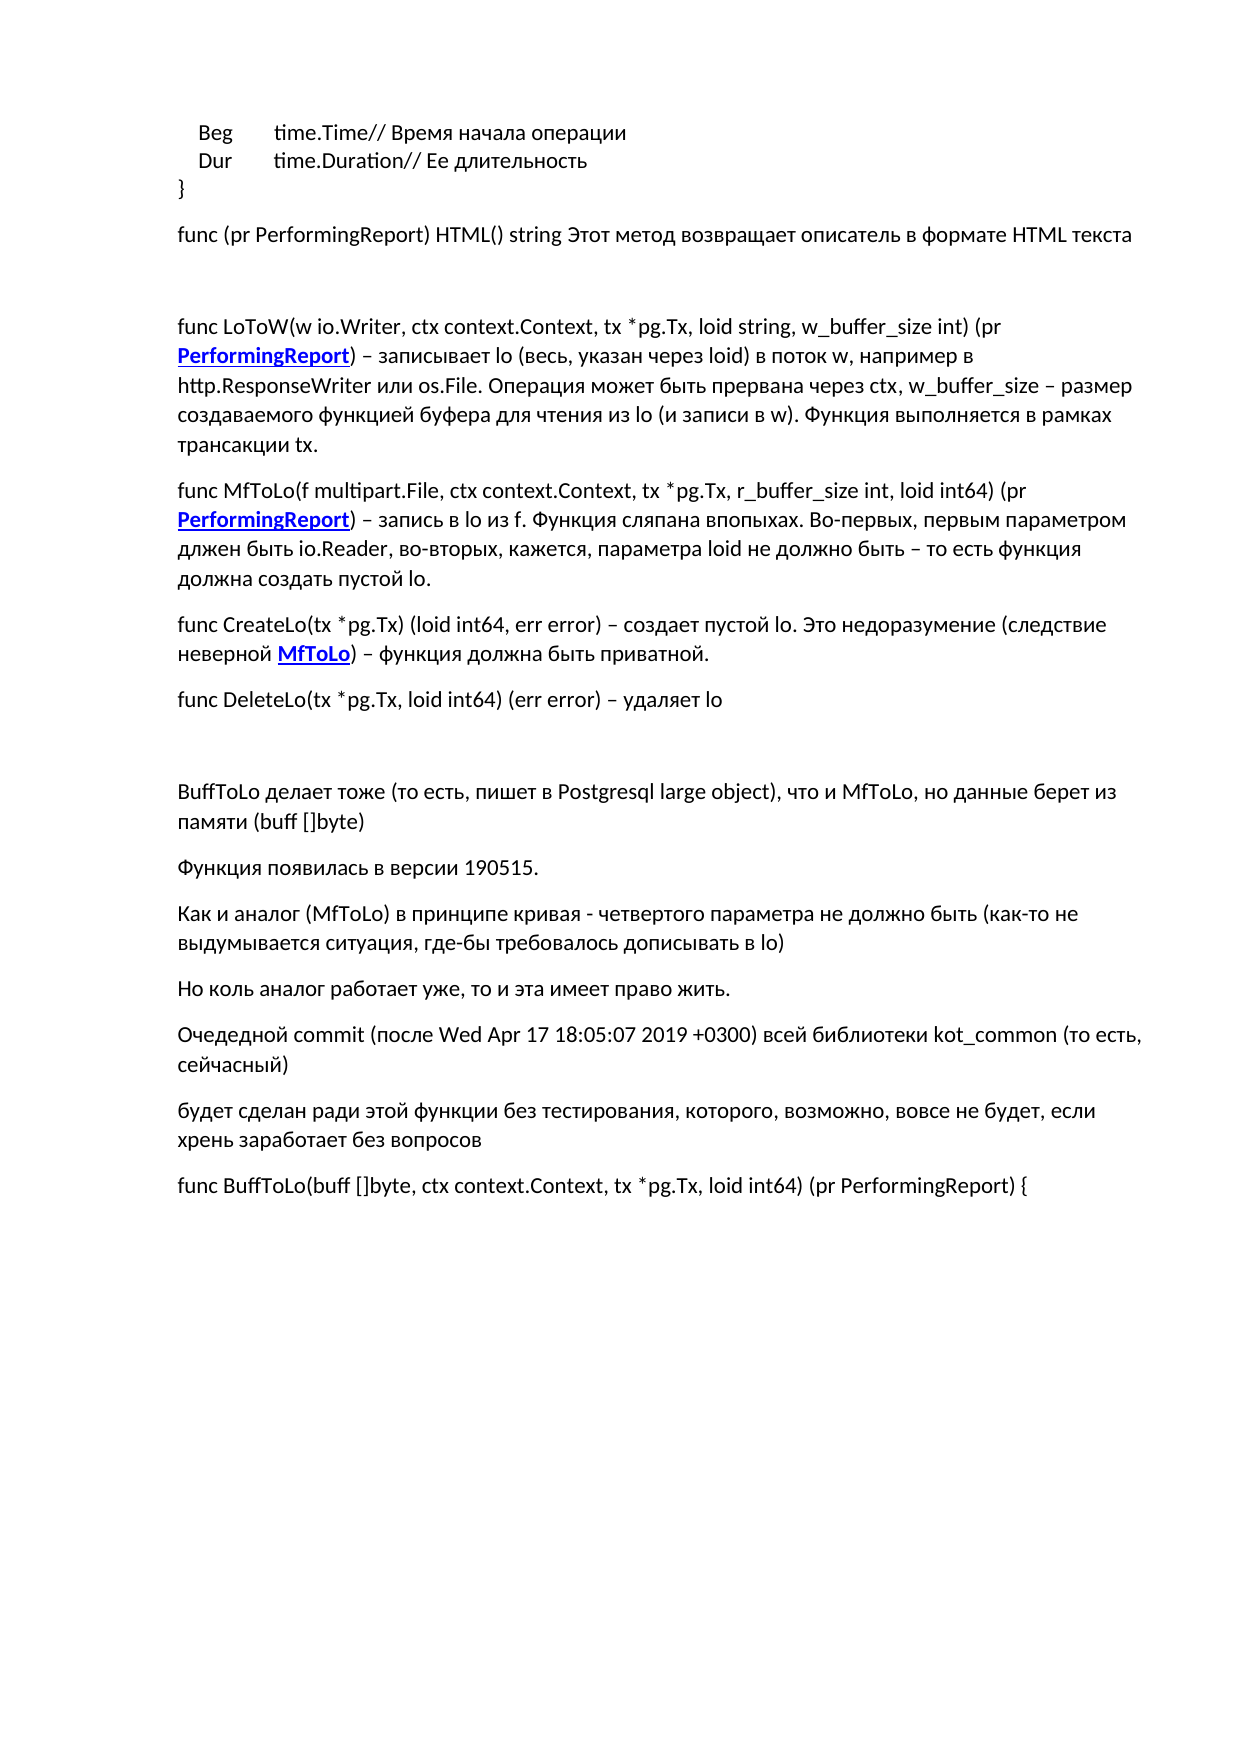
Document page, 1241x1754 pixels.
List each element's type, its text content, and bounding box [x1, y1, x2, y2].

text func MfToLo(f multipart.File, ctx context.Context, tx *pg.Tx, r_buffer_size int, loid int64) (pr PerformingReport) – запись в lo из f. Функция сляпана впопыхах. Во-первых, первым параметром длжен быть io.Reader, во-вторых, кажется, параметра loid не должно быть – то есть функция должна создать пустой lo. [177, 476, 1152, 592]
text Но коль аналог работает уже, то и эта имеет право жить. [177, 974, 1152, 1002]
text Как и аналог (MfToLo) в принципе кривая - четвертого параметра не должно быть (как-то не выдумывается ситуация, где-бы требовалось дописывать в lo) [177, 899, 1152, 956]
text BuffToLo делает тоже (то есть, пишет в Postgresql large object), что и MfToLo, но данные берет из памяти (buff []byte) [177, 777, 1152, 835]
text будет сделан ради этой функции без тестирования, которого, возможно, вовсе не будет, если хрень заработает без вопросов [177, 1096, 1152, 1153]
text Dur time.Duration// Ее длительность [177, 146, 1152, 174]
text func DeleteLo(tx *pg.Tx, loid int64) (err error) – удаляет lo [177, 685, 1152, 713]
text func CreateLo(tx *pg.Tx) (loid int64, err error) – создает пустой lo. Это недоразумение (следствие неверной MfToLo) – функция должна быть приватной. [177, 610, 1152, 667]
text Очедедной commit (после Wed Apr 17 18:05:07 2019 +0300) всей библиотеки kot_common (то есть, сейчасный) [177, 1020, 1152, 1078]
text func (pr PerformingReport) HTML() string Этот метод возвращает описатель в формате HTML текста [177, 220, 1152, 248]
text Beg time.Time// Время начала операции [177, 118, 1152, 146]
text Функция появилась в версии 190515. [177, 853, 1152, 881]
text func LoToW(w io.Writer, ctx context.Context, tx *pg.Tx, loid string, w_buffer_size int) (pr PerformingReport) – записывает lo (весь, указан через loid) в поток w, например в http.ResponseWriter или os.File. Операция может быть прервана через ctx, w_buffer_size – размер создаваемого функцией буфера для чтения из lo (и записи в w). Функция выполняется в рамках трансакции tx. [177, 312, 1152, 458]
text func BuffToLo(buff []byte, ctx context.Context, tx *pg.Tx, loid int64) (pr PerformingReport) { [177, 1171, 1152, 1199]
text } [177, 174, 1152, 202]
